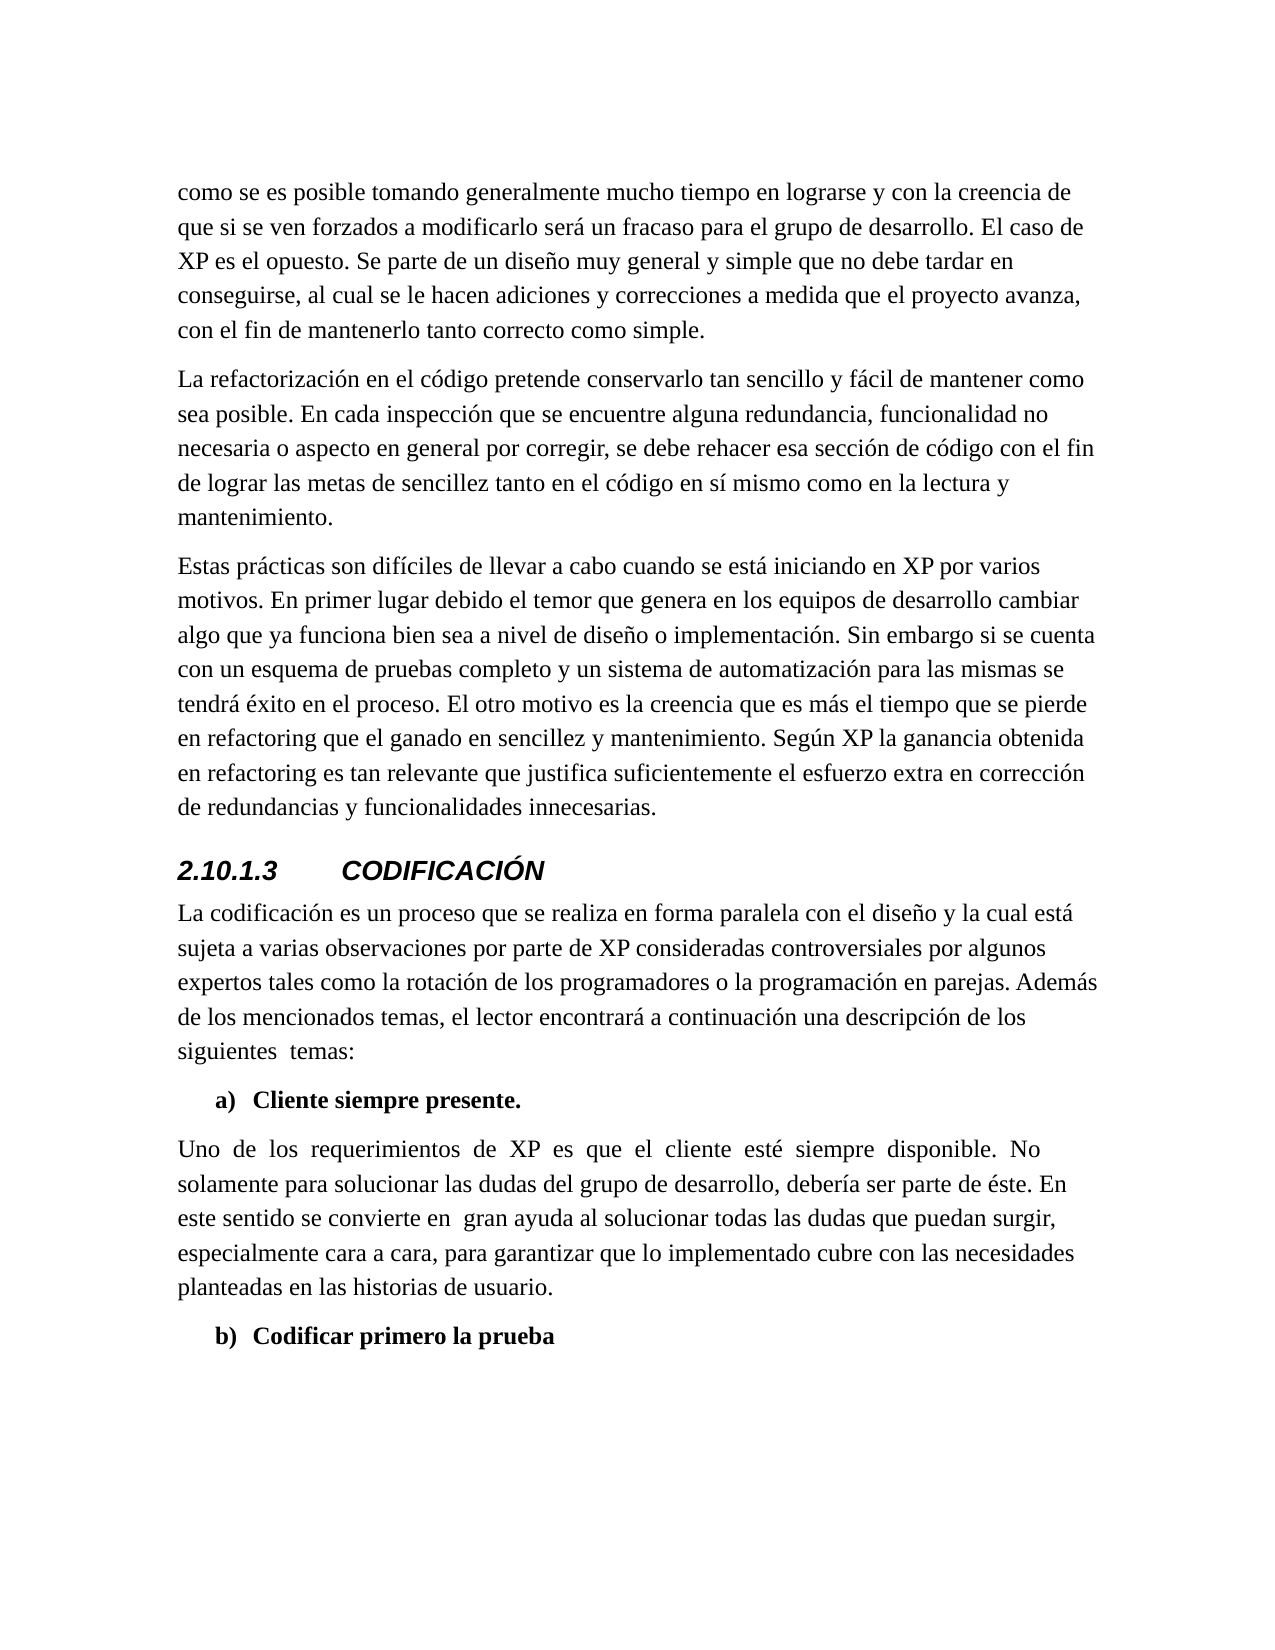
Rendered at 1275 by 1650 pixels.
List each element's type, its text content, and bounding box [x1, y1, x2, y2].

list Cliente siempre presente. [215, 1085, 1098, 1114]
text Estas prácticas son difíciles de llevar a cabo cuando se está iniciando en XP por varios motivos. En primer lugar debido el temor que genera en los equipos de desarrollo cambiar algo que ya funciona bien sea a nivel de diseño o implementación. Sin embargo si se cuenta con un esquema de pruebas completo y un sistema de automatización para las mismas se tendrá éxito en el proceso. El otro motivo es la creencia que es más el tiempo que se pierde en refactoring que el ganado en sencillez y mantenimiento. Según XP la ganancia obtenida en refactoring es tan relevante que justifica suficientemente el esfuerzo extra en corrección de redundancias y funcionalidades innecesarias. [177, 551, 1098, 821]
subtitle CODIFICACIÓN [177, 854, 1098, 886]
text Uno de los requerimientos de XP es que el cliente esté siempre disponible. No solamente para solucionar las dudas del grupo de desarrollo, debería ser parte de éste. En este sentido se convierte en gran ayuda al solucionar todas las dudas que puedan surgir, especialmente cara a cara, para garantizar que lo implementado cubre con las necesidades planteadas en las historias de usuario. [177, 1134, 1098, 1301]
text como se es posible tomando generalmente mucho tiempo en lograrse y con la creencia de que si se ven forzados a modificarlo será un fracaso para el grupo de desarrollo. El caso de XP es el opuesto. Se parte de un diseño muy general y simple que no debe tardar en conseguirse, al cual se le hacen adiciones y correcciones a medida que el proyecto avanza, con el fin de mantenerlo tanto correcto como simple. [177, 177, 1098, 344]
list Codificar primero la prueba [215, 1321, 1098, 1350]
text La codificación es un proceso que se realiza en forma paralela con el diseño y la cual está sujeta a varias observaciones por parte de XP consideradas controversiales por algunos expertos tales como la rotación de los programadores o la programación en parejas. Además de los mencionados temas, el lector encontrará a continuación una descripción de los siguientes temas: [177, 898, 1098, 1065]
text La refactorización en el código pretende conservarlo tan sencillo y fácil de mantener como sea posible. En cada inspección que se encuentre alguna redundancia, funcionalidad no necesaria o aspecto en general por corregir, se debe rehacer esa sección de código con el fin de lograr las metas de sencillez tanto en el código en sí mismo como en la lectura y mantenimiento. [177, 364, 1098, 531]
